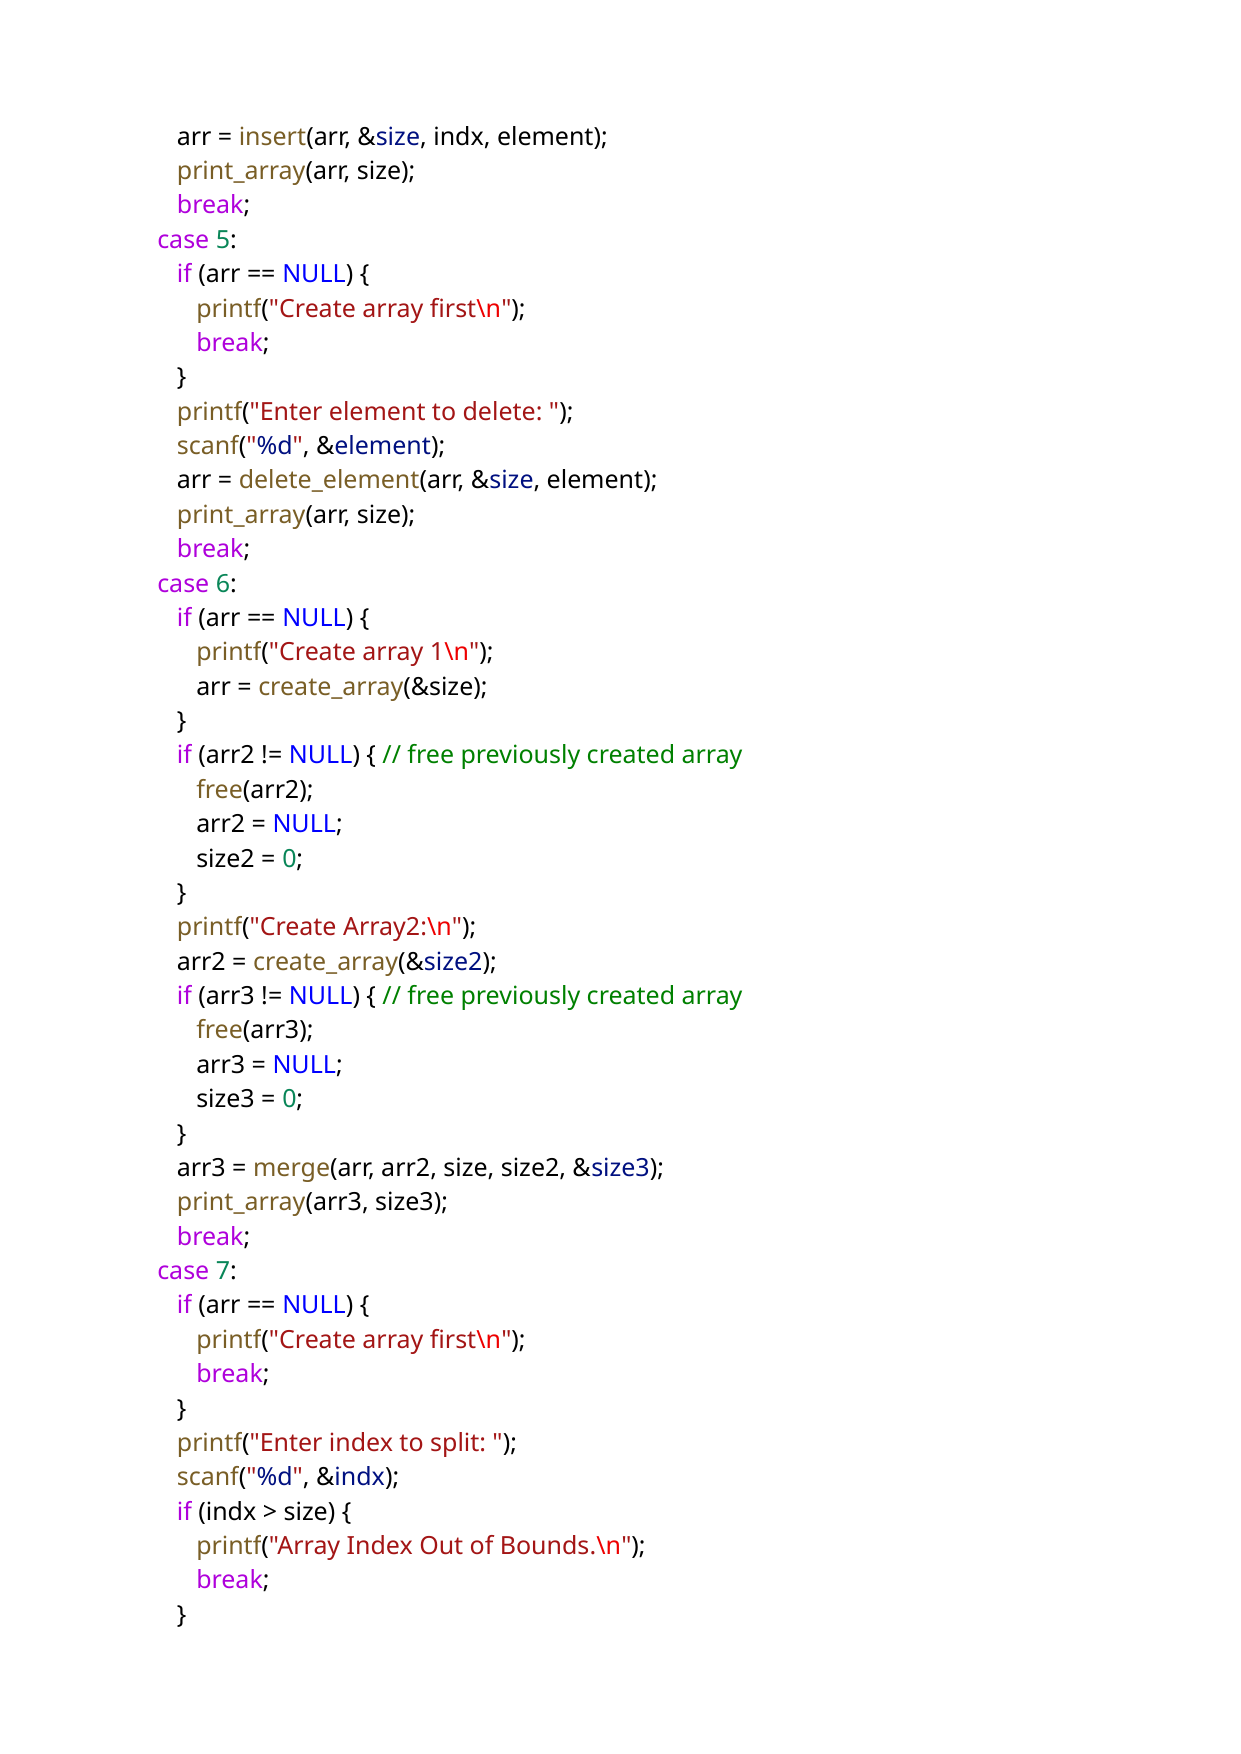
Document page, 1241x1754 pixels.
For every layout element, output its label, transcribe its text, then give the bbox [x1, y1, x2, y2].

text } [118, 1115, 1122, 1149]
text } [118, 1390, 1122, 1424]
text if (arr == NULL) { [118, 1287, 1122, 1321]
text if (indx > size) { [118, 1493, 1122, 1527]
text printf("Create array first\n"); [118, 1321, 1122, 1356]
text } [118, 702, 1122, 737]
text break; [118, 1218, 1122, 1252]
text arr2 = NULL; [118, 806, 1122, 840]
text case 6: [118, 565, 1122, 599]
text printf("Enter index to split: "); [118, 1424, 1122, 1459]
text if (arr == NULL) { [118, 256, 1122, 290]
text scanf("%d", &indx); [118, 1459, 1122, 1493]
text break; [118, 1562, 1122, 1596]
text break; [118, 1356, 1122, 1390]
text printf("Array Index Out of Bounds.\n"); [118, 1527, 1122, 1562]
text arr3 = NULL; [118, 1046, 1122, 1081]
text if (arr3 != NULL) { // free previously created array [118, 977, 1122, 1012]
text arr3 = merge(arr, arr2, size, size2, &size3); [118, 1149, 1122, 1184]
text print_array(arr, size); [118, 496, 1122, 531]
text if (arr2 != NULL) { // free previously created array [118, 737, 1122, 771]
text free(arr2); [118, 771, 1122, 806]
text arr = delete_element(arr, &size, element); [118, 462, 1122, 496]
text } [118, 1596, 1122, 1631]
text print_array(arr, size); [118, 152, 1122, 187]
text arr = create_array(&size); [118, 668, 1122, 702]
text print_array(arr3, size3); [118, 1184, 1122, 1218]
text arr = insert(arr, &size, indx, element); [118, 118, 1122, 152]
text printf("Create Array2:\n"); [118, 909, 1122, 943]
text size3 = 0; [118, 1081, 1122, 1115]
text } [118, 874, 1122, 909]
text case 7: [118, 1252, 1122, 1287]
text free(arr3); [118, 1012, 1122, 1046]
text case 5: [118, 221, 1122, 256]
text break; [118, 531, 1122, 565]
text size2 = 0; [118, 840, 1122, 874]
text } [118, 359, 1122, 393]
text scanf("%d", &element); [118, 427, 1122, 462]
text break; [118, 324, 1122, 359]
text if (arr == NULL) { [118, 599, 1122, 634]
text break; [118, 187, 1122, 221]
text printf("Create array 1\n"); [118, 634, 1122, 668]
text printf("Create array first\n"); [118, 290, 1122, 324]
text printf("Enter element to delete: "); [118, 393, 1122, 427]
text arr2 = create_array(&size2); [118, 943, 1122, 977]
